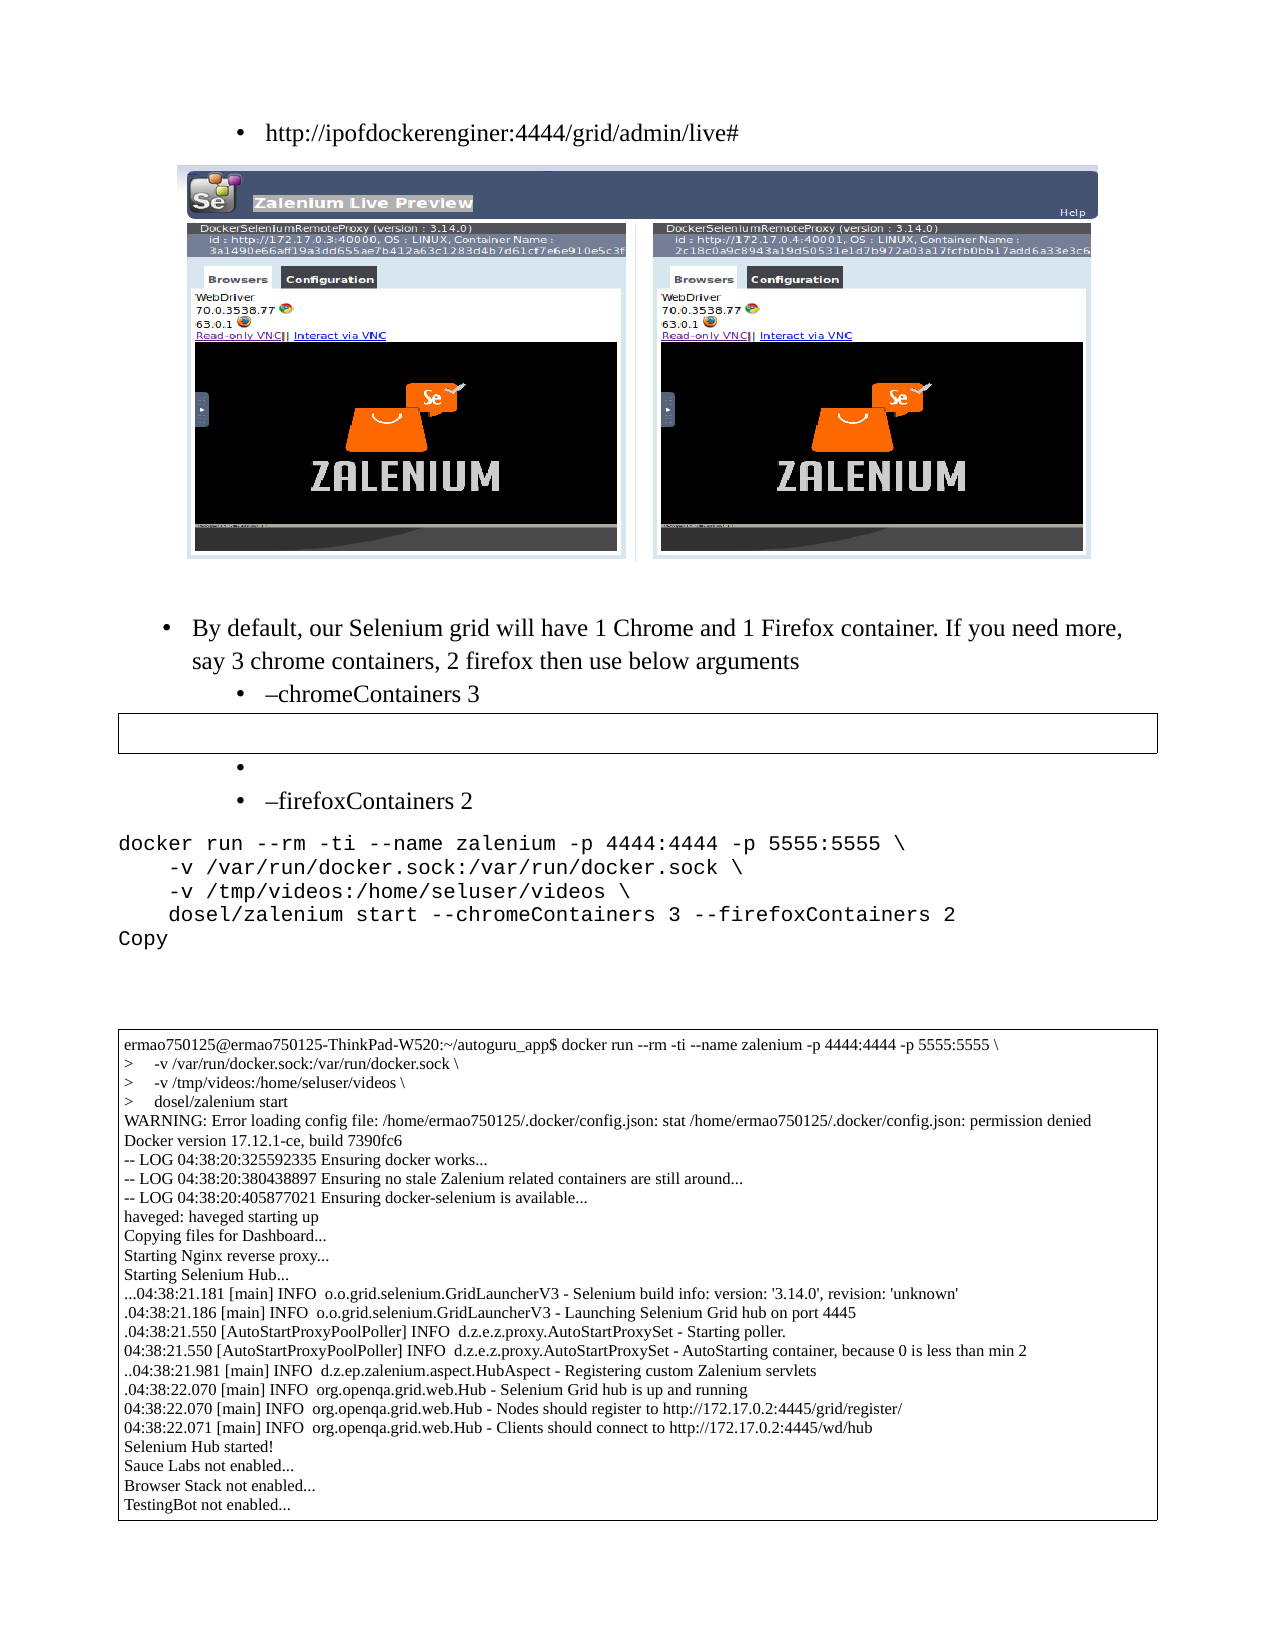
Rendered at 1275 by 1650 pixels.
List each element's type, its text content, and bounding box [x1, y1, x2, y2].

table_header [119, 714, 1157, 753]
list –firefoxContainers 2 [236, 786, 1157, 814]
text -v /var/run/docker.sock:/var/run/docker.sock \ [118, 857, 1157, 881]
list http://ipofdockerenginer:4444/grid/admin/live# [236, 118, 1157, 147]
text -v /tmp/videos:/home/seluser/videos \ [118, 881, 1157, 904]
text docker run --rm -ti --name zalenium -p 4444:4444 -p 5555:5555 \ [118, 833, 1157, 857]
list By default, our Selenium grid will have 1 Chrome and 1 Firefox container. If you need more, say 3 chrome containers, 2 firefox then use below arguments [162, 613, 1157, 675]
text Copy [118, 928, 1157, 952]
picture [177, 165, 1098, 562]
text dosel/zalenium start --chromeContainers 3 --firefoxContainers 2 [118, 904, 1157, 928]
list –chromeContainers 3 [236, 679, 1157, 708]
table_header ermao750125@ermao750125-ThinkPad-W520:~/autoguru_app$ docker run --rm -ti --name zalenium -p 4444:4444 -p 5555:5555 \ > -v /var/run/docker.sock:/var/run/docker.sock \ > -v /tmp/videos:/home/seluser/videos \ > dosel/zalenium start WARNING: Error loading config file: /home/ermao750125/.docker/config.json: stat /home/ermao750125/.docker/config.json: permission denied Docker version 17.12.1-ce, build 7390fc6 -- LOG 04:38:20:325592335 Ensuring docker works... -- LOG 04:38:20:380438897 Ensuring no stale Zalenium related containers are still around... -- LOG 04:38:20:405877021 Ensuring docker-selenium is available... haveged: haveged starting up Copying files for Dashboard... Starting Nginx reverse proxy... Starting Selenium Hub... ...04:38:21.181 [main] INFO o.o.grid.selenium.GridLauncherV3 - Selenium build info: version: '3.14.0', revision: 'unknown' .04:38:21.186 [main] INFO o.o.grid.selenium.GridLauncherV3 - Launching Selenium Grid hub on port 4445 .04:38:21.550 [AutoStartProxyPoolPoller] INFO d.z.e.z.proxy.AutoStartProxySet - Starting poller. 04:38:21.550 [AutoStartProxyPoolPoller] INFO d.z.e.z.proxy.AutoStartProxySet - AutoStarting container, because 0 is less than min 2 ..04:38:21.981 [main] INFO d.z.ep.zalenium.aspect.HubAspect - Registering custom Zalenium servlets .04:38:22.070 [main] INFO org.openqa.grid.web.Hub - Selenium Grid hub is up and running 04:38:22.070 [main] INFO org.openqa.grid.web.Hub - Nodes should register to http://172.17.0.2:4445/grid/register/ 04:38:22.071 [main] INFO org.openqa.grid.web.Hub - Clients should connect to http://172.17.0.2:4445/wd/hub Selenium Hub started! Sauce Labs not enabled... Browser Stack not enabled... TestingBot not enabled... [119, 1030, 1157, 1519]
